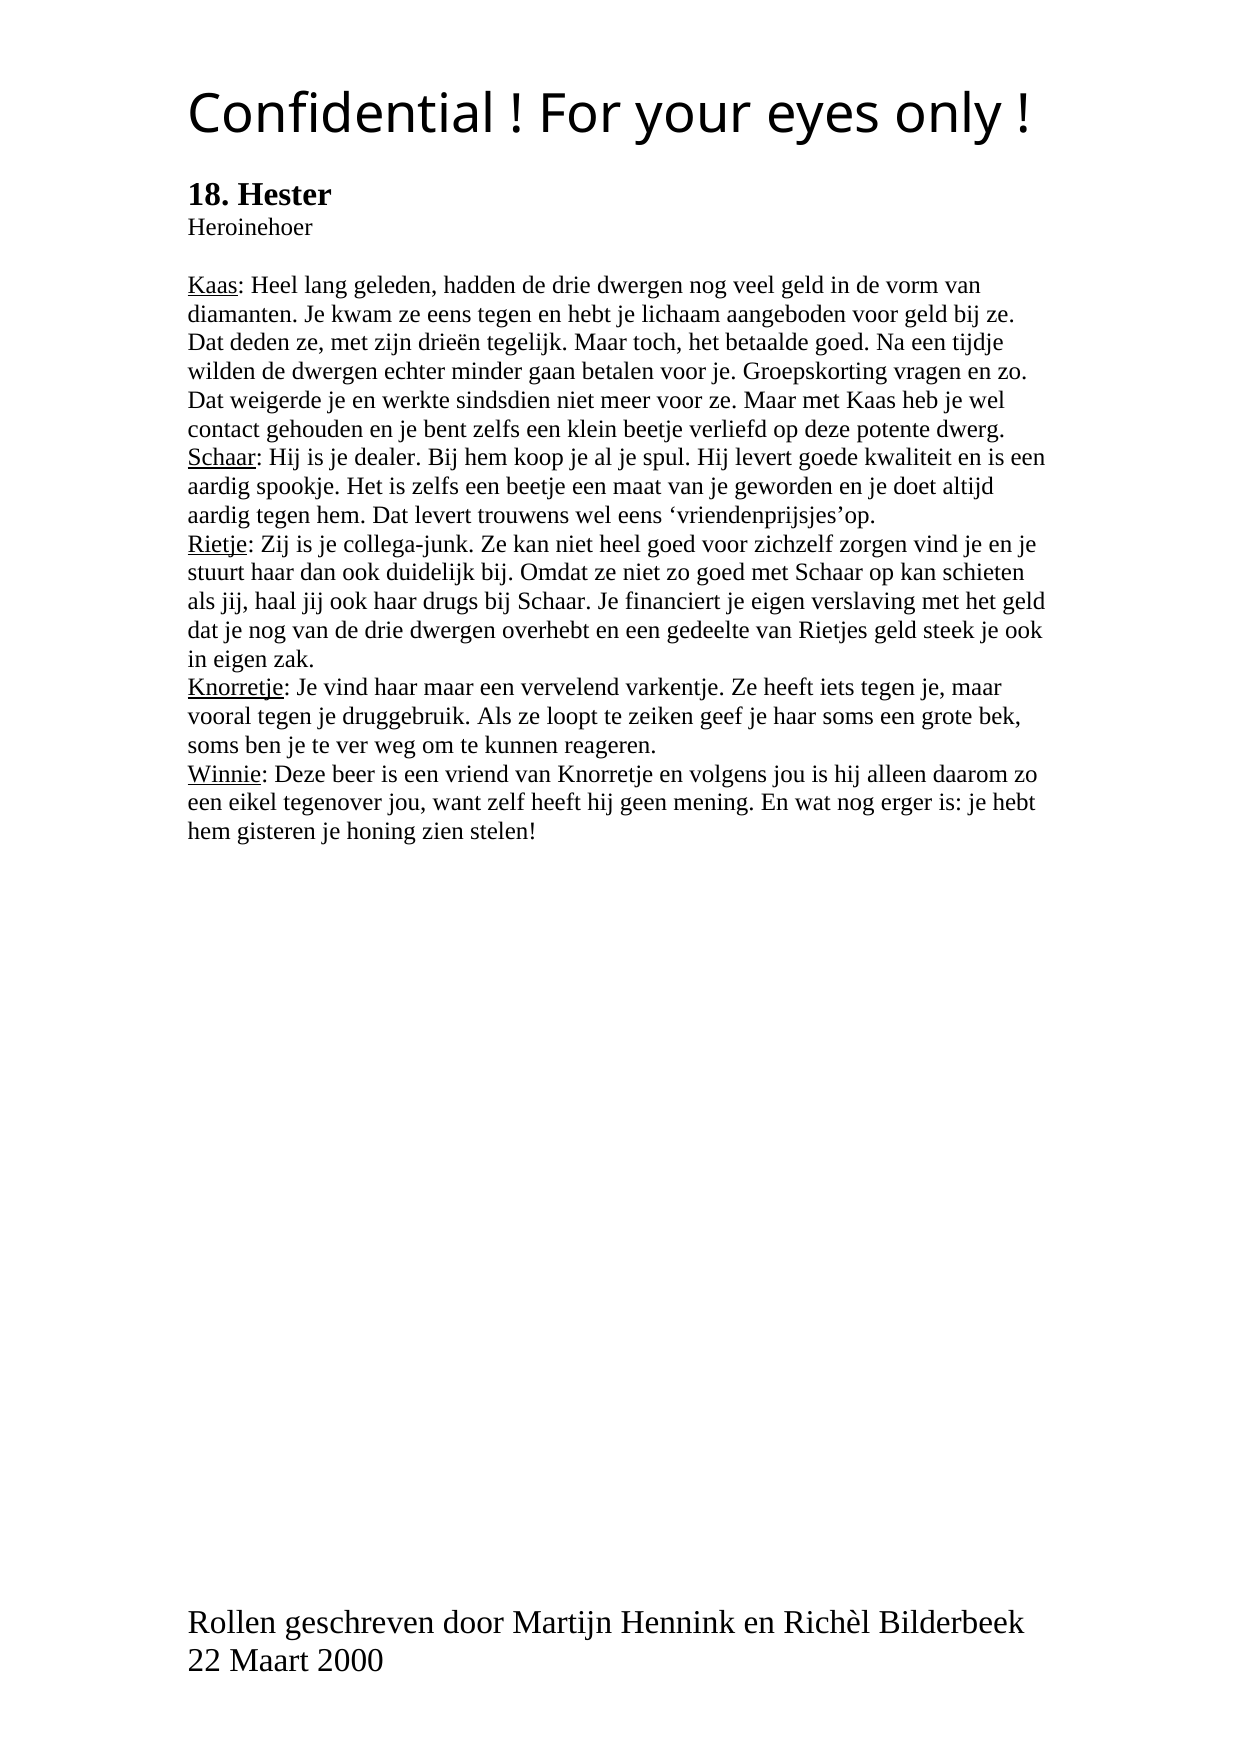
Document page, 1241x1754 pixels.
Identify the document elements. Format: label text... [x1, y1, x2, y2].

text Rietje: Zij is je collega-junk. Ze kan niet heel goed voor zichzelf zorgen vind je en je stuurt haar dan ook duidelijk bij. Omdat ze niet zo goed met Schaar op kan schieten als jij, haal jij ook haar drugs bij Schaar. Je financiert je eigen verslaving met het geld dat je nog van de drie dwergen overhebt en een gedeelte van Rietjes geld steek je ook in eigen zak. [187, 529, 1053, 672]
text Kaas: Heel lang geleden, hadden de drie dwergen nog veel geld in de vorm van diamanten. Je kwam ze eens tegen en hebt je lichaam aangeboden voor geld bij ze. Dat deden ze, met zijn drieën tegelijk. Maar toch, het betaalde goed. Na een tijdje wilden de dwergen echter minder gaan betalen voor je. Groepskorting vragen en zo. Dat weigerde je en werkte sindsdien niet meer voor ze. Maar met Kaas heb je wel contact gehouden en je bent zelfs een klein beetje verliefd op deze potente dwerg. [187, 270, 1053, 442]
text Heroinehoer [187, 212, 1053, 241]
text Knorretje: Je vind haar maar een vervelend varkentje. Ze heeft iets tegen je, maar vooral tegen je druggebruik. Als ze loopt te zeiken geef je haar soms een grote bek, soms ben je te ver weg om te kunnen reageren. [187, 672, 1053, 759]
text Winnie: Deze beer is een vriend van Knorretje en volgens jou is hij alleen daarom zo een eikel tegenover jou, want zelf heeft hij geen mening. En wat nog erger is: je hebt hem gisteren je honing zien stelen! [187, 759, 1053, 845]
text Schaar: Hij is je dealer. Bij hem koop je al je spul. Hij levert goede kwaliteit en is een aardig spookje. Het is zelfs een beetje een maat van je geworden en je doet altijd aardig tegen hem. Dat levert trouwens wel eens ‘vriendenprijsjes’op. [187, 442, 1053, 529]
text 18. Hester [187, 174, 1053, 212]
